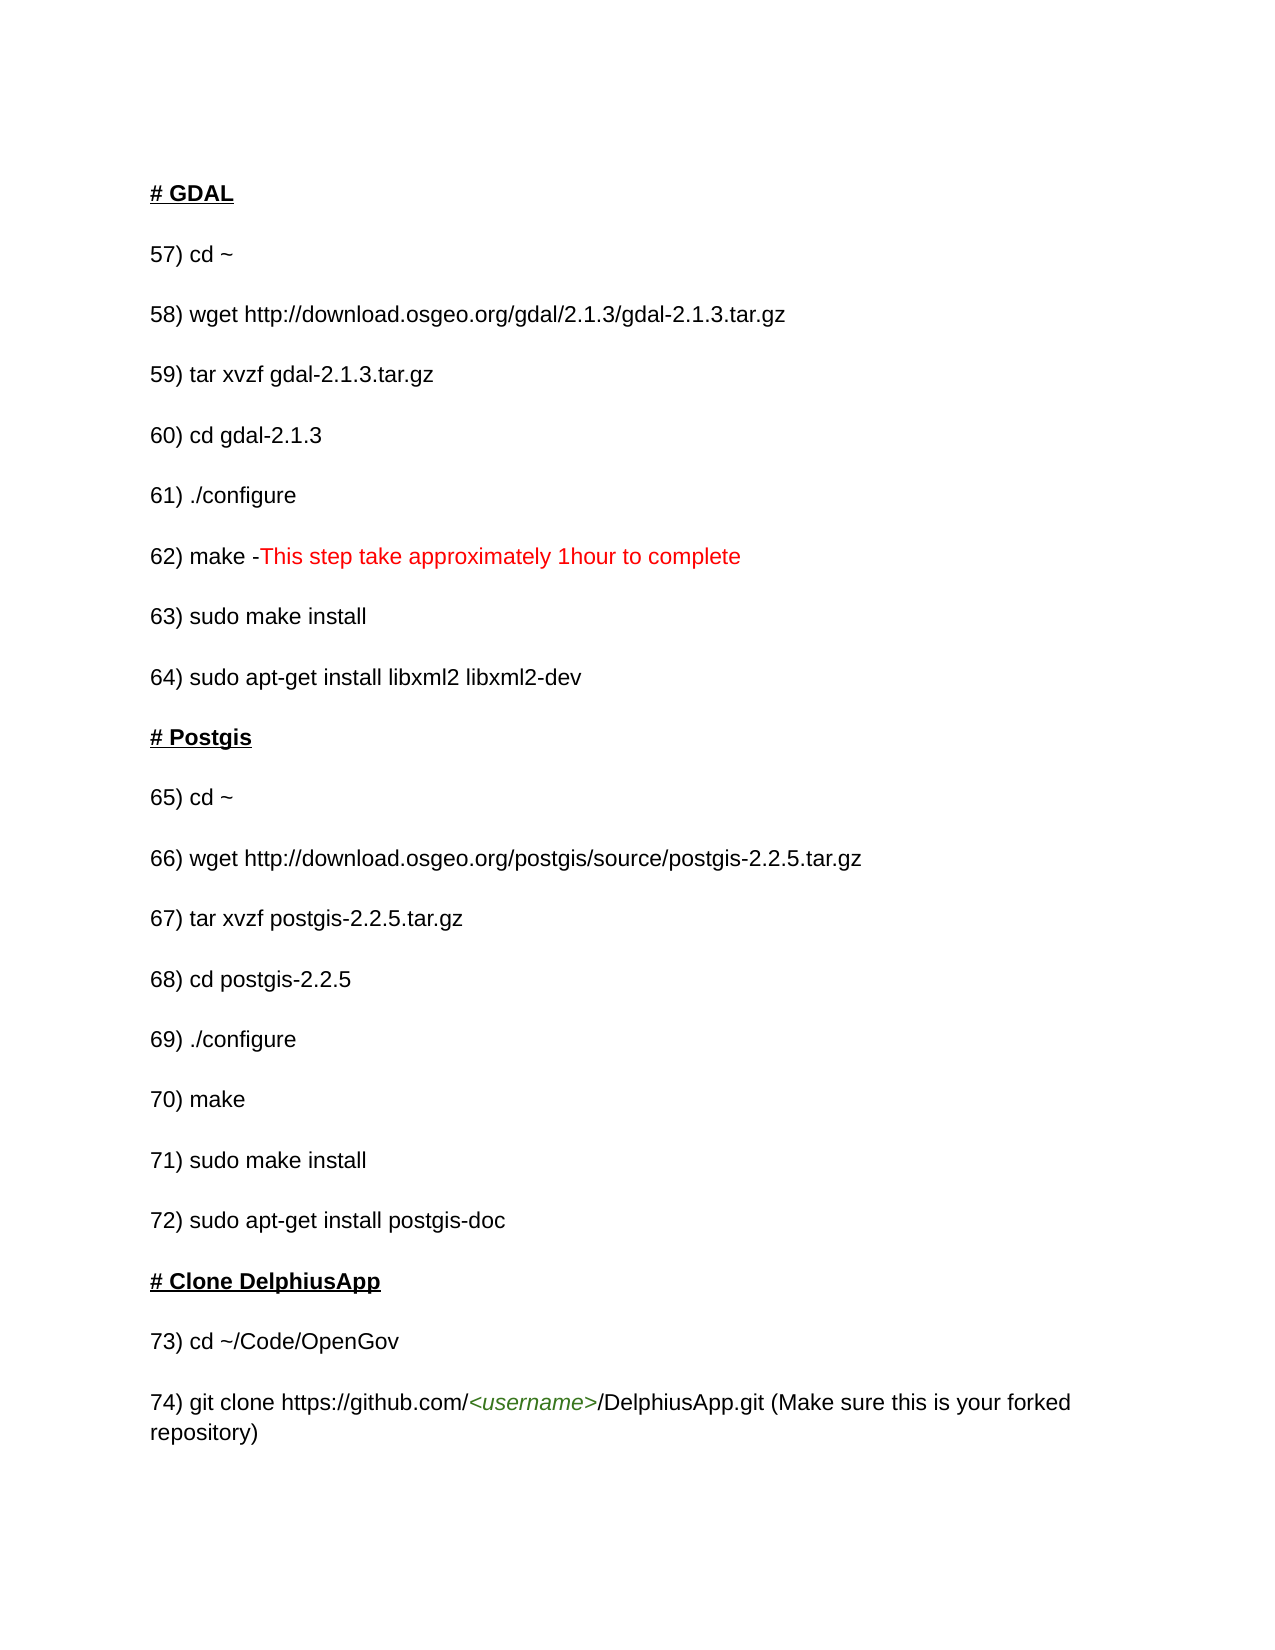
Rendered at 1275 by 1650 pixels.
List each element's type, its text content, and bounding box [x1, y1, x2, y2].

text 61) ./configure [150, 482, 1125, 509]
text 73) cd ~/Code/OpenGov [150, 1328, 1125, 1354]
text # Postgis [150, 724, 1125, 750]
text 65) cd ~ [150, 784, 1125, 811]
text 70) make [150, 1086, 1125, 1113]
text 71) sudo make install [150, 1147, 1125, 1173]
text 68) cd postgis-2.2.5 [150, 966, 1125, 992]
text 60) cd gdal-2.1.3 [150, 422, 1125, 448]
text 57) cd ~ [150, 241, 1125, 267]
text 69) ./configure [150, 1026, 1125, 1052]
text 63) sudo make install [150, 603, 1125, 629]
text 64) sudo apt-get install libxml2 libxml2-dev [150, 663, 1125, 690]
text 74) git clone https://github.com/<username>/DelphiusApp.git (Make sure this is your forked repository) [150, 1388, 1125, 1445]
text 72) sudo apt-get install postgis-doc [150, 1207, 1125, 1234]
text 58) wget http://download.osgeo.org/gdal/2.1.3/gdal-2.1.3.tar.gz [150, 301, 1125, 327]
text # Clone DelphiusApp [150, 1268, 1125, 1294]
text 67) tar xvzf postgis-2.2.5.tar.gz [150, 905, 1125, 932]
text # GDAL [150, 180, 1125, 207]
text 62) make -This step take approximately 1hour to complete [150, 543, 1125, 569]
text 66) wget http://download.osgeo.org/postgis/source/postgis-2.2.5.tar.gz [150, 845, 1125, 871]
text 59) tar xvzf gdal-2.1.3.tar.gz [150, 361, 1125, 388]
